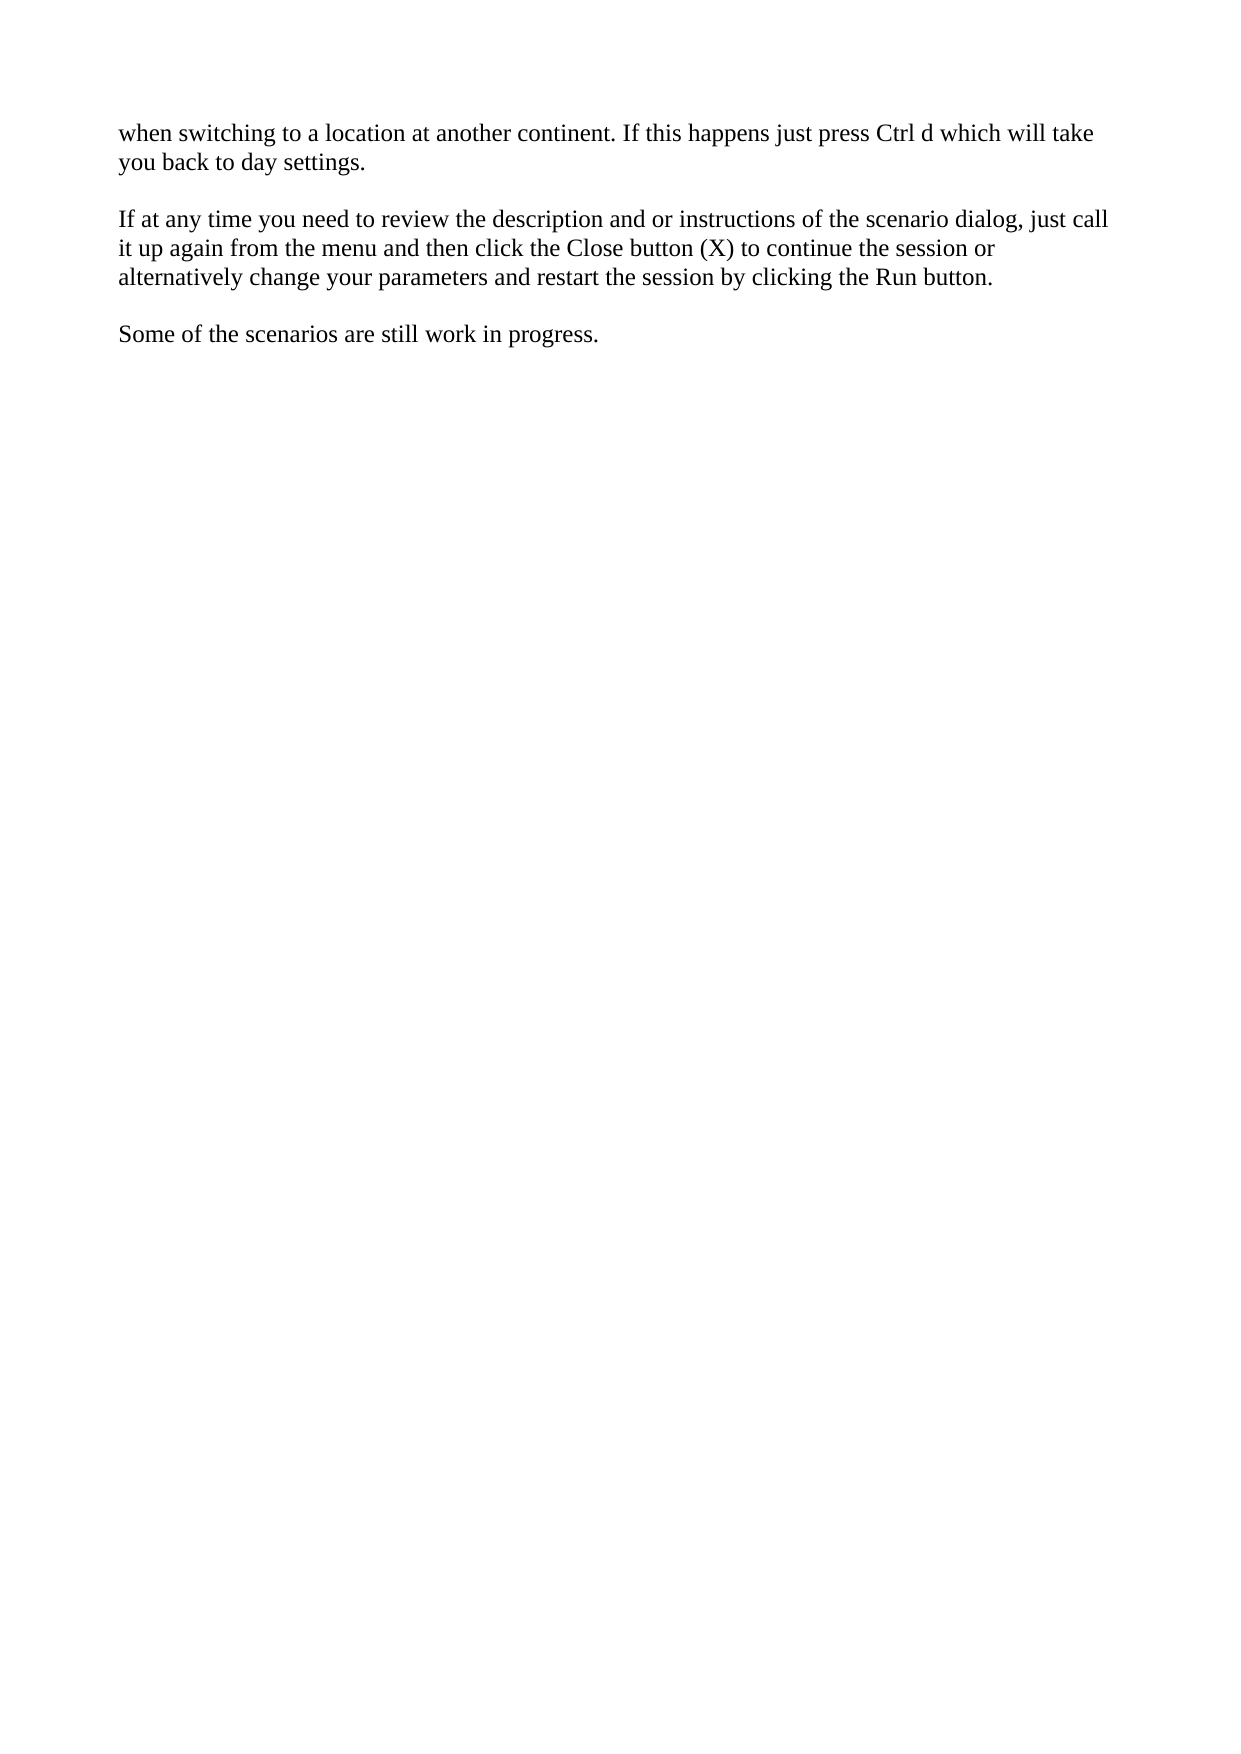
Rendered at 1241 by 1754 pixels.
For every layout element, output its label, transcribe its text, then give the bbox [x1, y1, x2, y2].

text Some of the scenarios are still work in progress. [118, 319, 1122, 348]
text If at any time you need to review the description and or instructions of the scenario dialog, just call it up again from the menu and then click the Close button (X) to continue the session or alternatively change your parameters and restart the session by clicking the Run button. [118, 204, 1122, 291]
text when switching to a location at another continent. If this happens just press Ctrl d which will take you back to day settings. [118, 118, 1122, 176]
